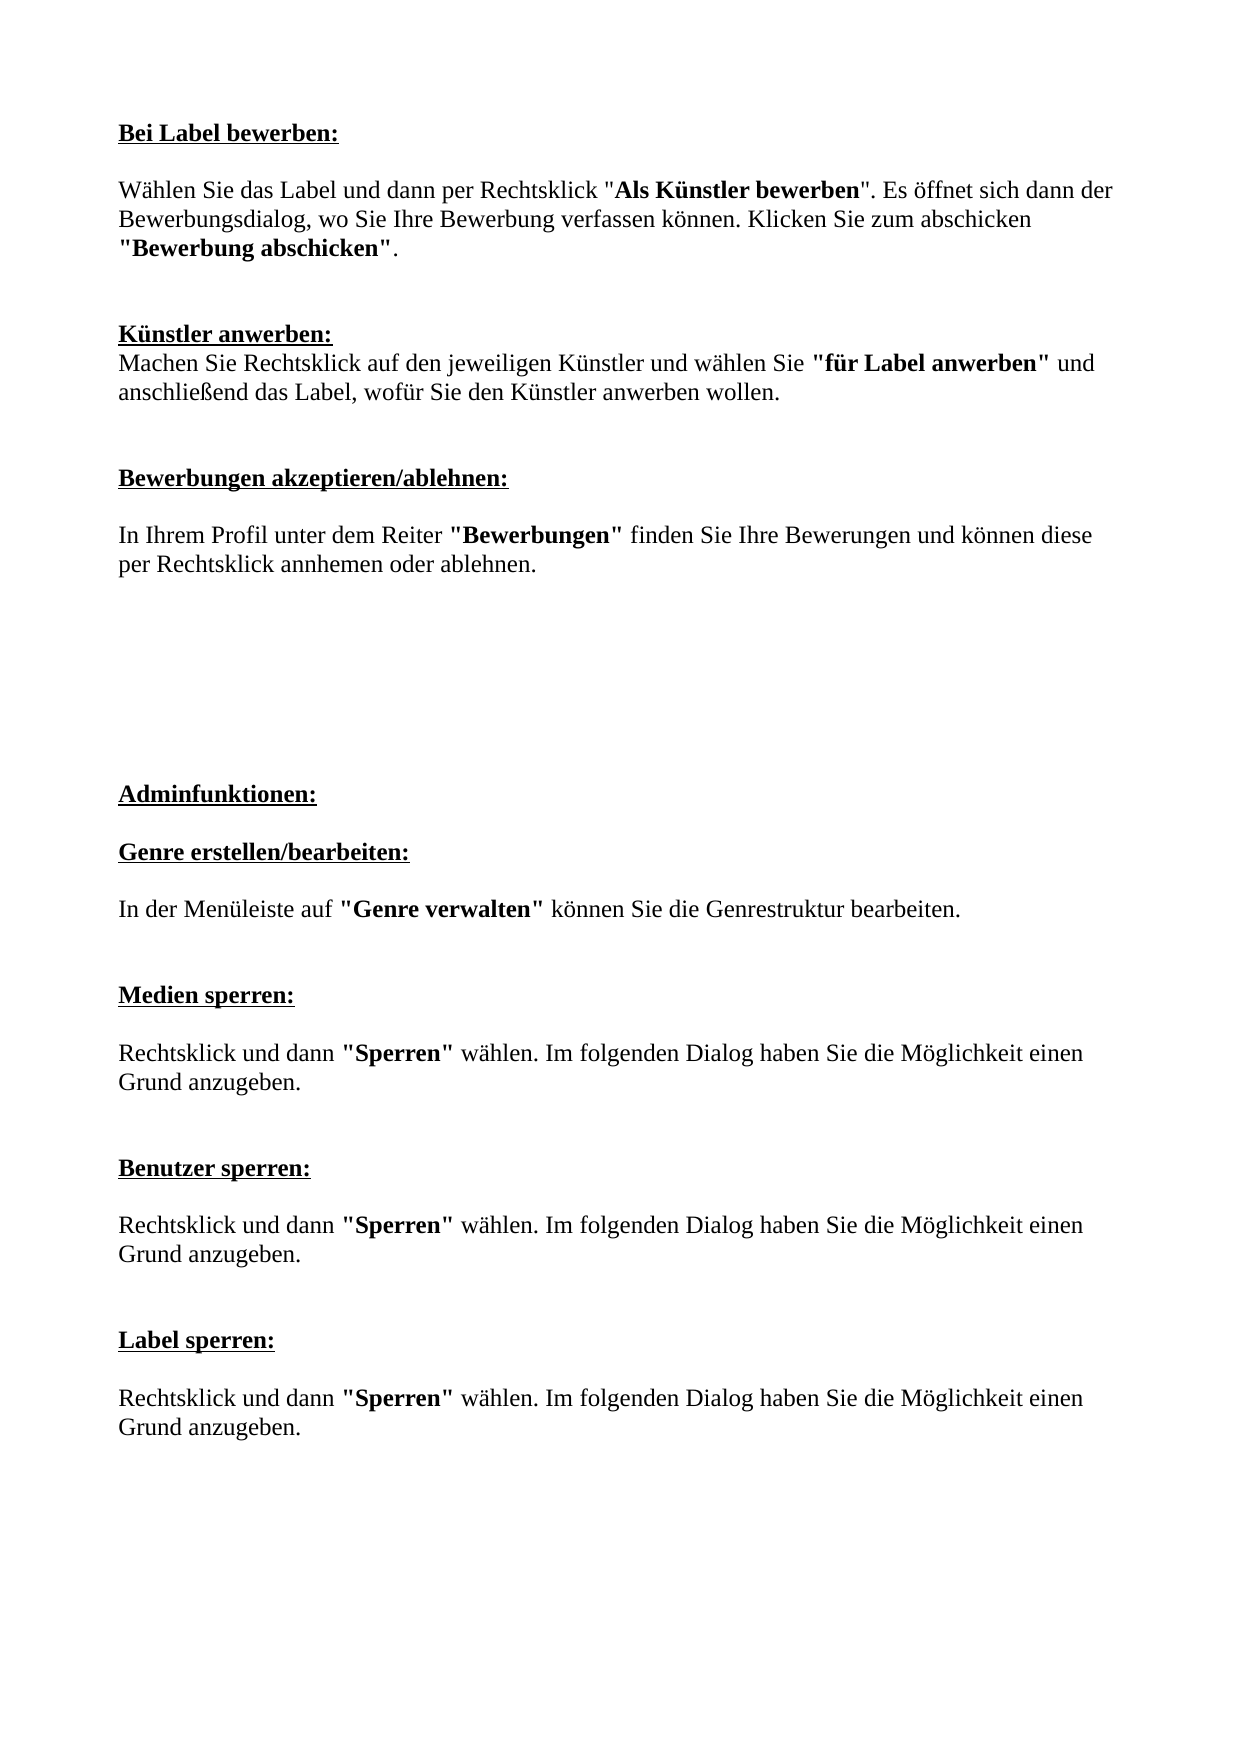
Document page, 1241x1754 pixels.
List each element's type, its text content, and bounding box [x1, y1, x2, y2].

text Adminfunktionen: [118, 779, 1122, 808]
text Bewerbungen akzeptieren/ablehnen: [118, 463, 1122, 492]
text Künstler anwerben: [118, 319, 1122, 348]
text Machen Sie Rechtsklick auf den jeweiligen Künstler und wählen Sie "für Label anwerben" und anschließend das Label, wofür Sie den Künstler anwerben wollen. [118, 348, 1122, 406]
text Rechtsklick und dann "Sperren" wählen. Im folgenden Dialog haben Sie die Möglichkeit einen Grund anzugeben. [118, 1038, 1122, 1096]
text Rechtsklick und dann "Sperren" wählen. Im folgenden Dialog haben Sie die Möglichkeit einen Grund anzugeben. [118, 1211, 1122, 1268]
text Label sperren: [118, 1326, 1122, 1354]
text Bei Label bewerben: [118, 118, 1122, 147]
text Medien sperren: [118, 981, 1122, 1009]
text Rechtsklick und dann "Sperren" wählen. Im folgenden Dialog haben Sie die Möglichkeit einen Grund anzugeben. [118, 1383, 1122, 1441]
text Benutzer sperren: [118, 1153, 1122, 1182]
text Genre erstellen/bearbeiten: [118, 837, 1122, 866]
text In Ihrem Profil unter dem Reiter "Bewerbungen" finden Sie Ihre Bewerungen und können diese per Rechtsklick annhemen oder ablehnen. [118, 521, 1122, 578]
text In der Menüleiste auf "Genre verwalten" können Sie die Genrestruktur bearbeiten. [118, 894, 1122, 923]
text Wählen Sie das Label und dann per Rechtsklick "Als Künstler bewerben". Es öffnet sich dann der Bewerbungsdialog, wo Sie Ihre Bewerbung verfassen können. Klicken Sie zum abschicken "Bewerbung abschicken". [118, 176, 1122, 262]
